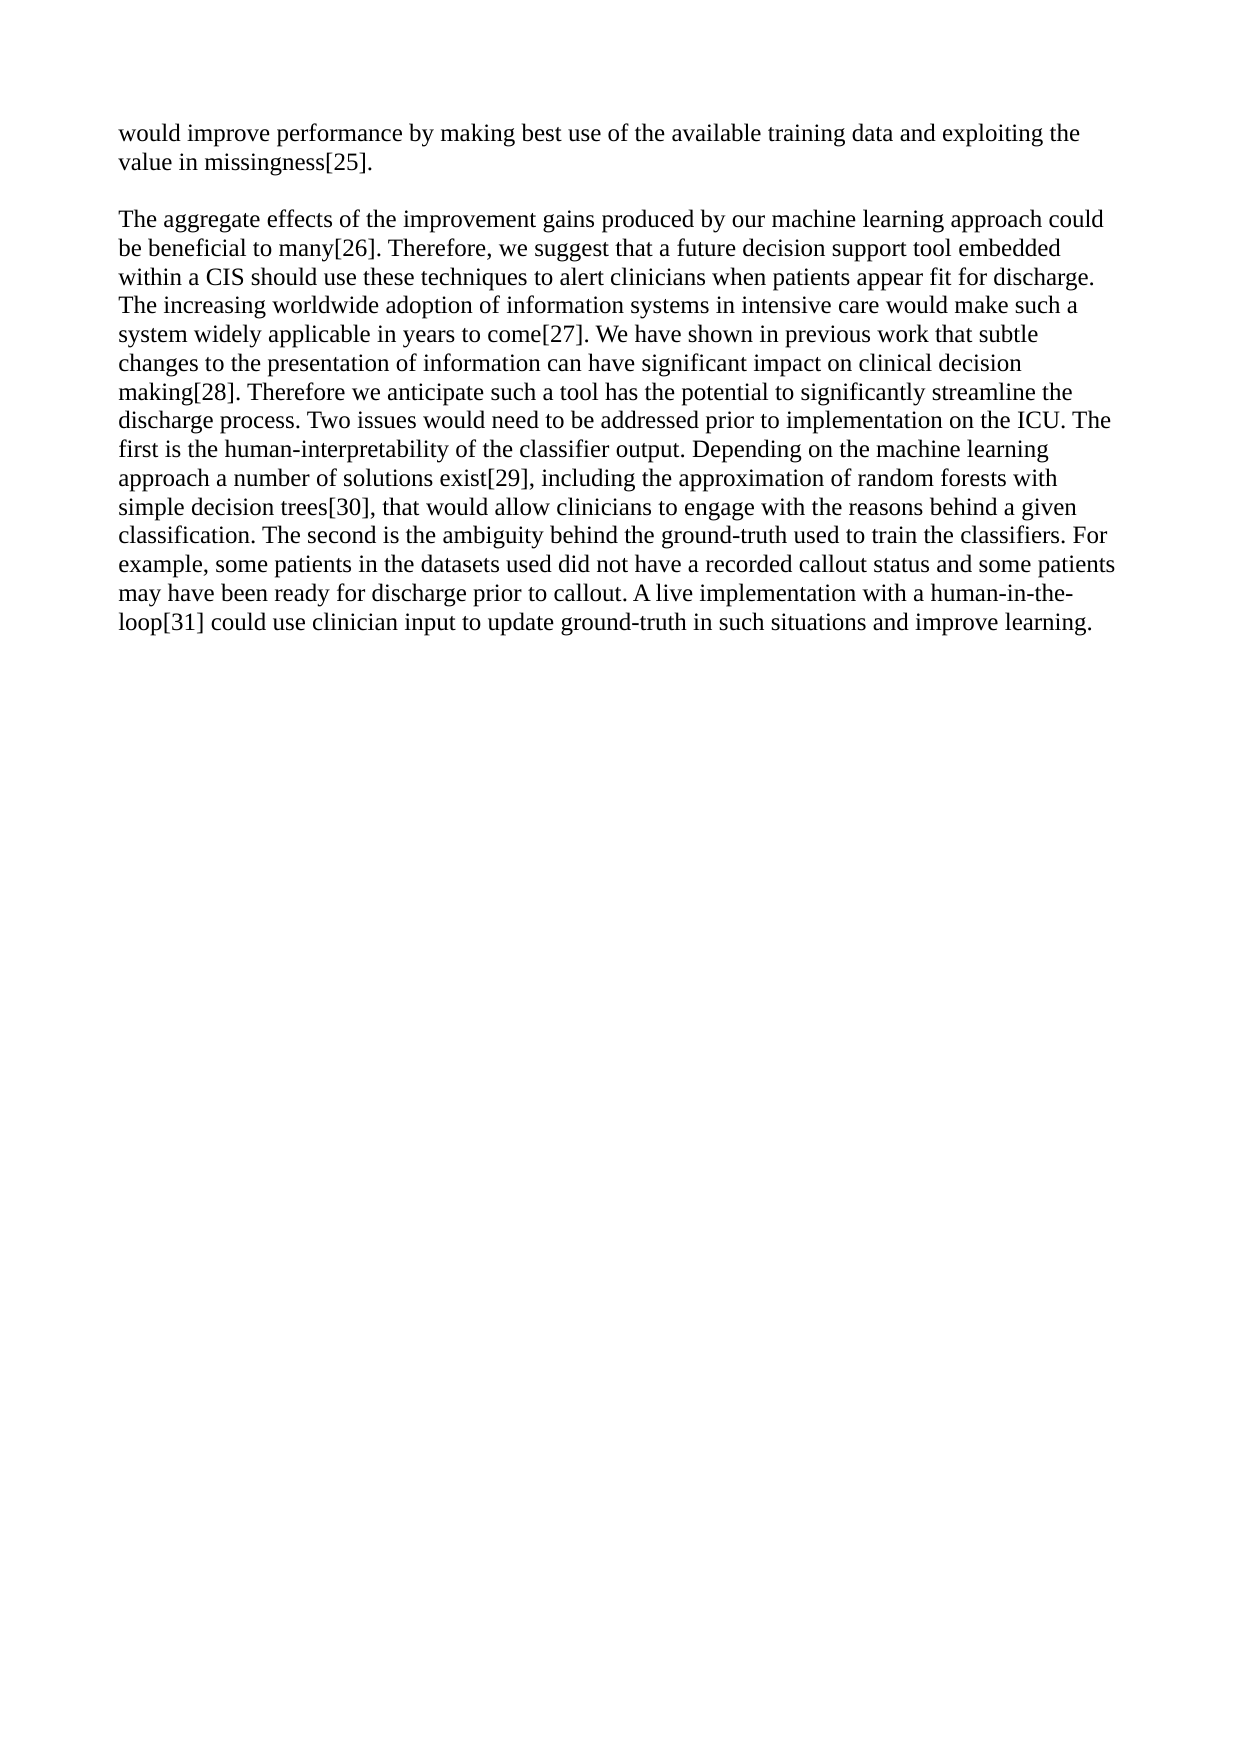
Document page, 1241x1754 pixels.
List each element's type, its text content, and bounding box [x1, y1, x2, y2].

text would improve performance by making best use of the available training data and exploiting the value in missingness[25]⁠. [118, 118, 1122, 176]
text The aggregate effects of the improvement gains produced by our machine learning approach could be beneficial to many[26]⁠. Therefore, we suggest that a future decision support tool embedded within a CIS should use these techniques to alert clinicians when patients appear fit for discharge. The increasing worldwide adoption of information systems in intensive care would make such a system widely applicable in years to come[27]⁠. We have shown in previous work that subtle changes to the presentation of information can have significant impact on clinical decision making[28]⁠. Therefore we anticipate such a tool has the potential to significantly streamline the discharge process. Two issues would need to be addressed prior to implementation on the ICU. The first is the human-interpretability of the classifier output. Depending on the machine learning approach a number of solutions exist[29]⁠, including the approximation of random forests with simple decision trees[30]⁠⁠, that would allow clinicians to engage with the reasons behind a given classification. The second is the ambiguity behind the ground-truth used to train the classifiers. For example, some patients in the datasets used did not have a recorded callout status and some patients may have been ready for discharge prior to callout. A live implementation with a human-in-the-loop[31]⁠ could use clinician input to update ground-truth in such situations and improve learning. [118, 204, 1122, 636]
